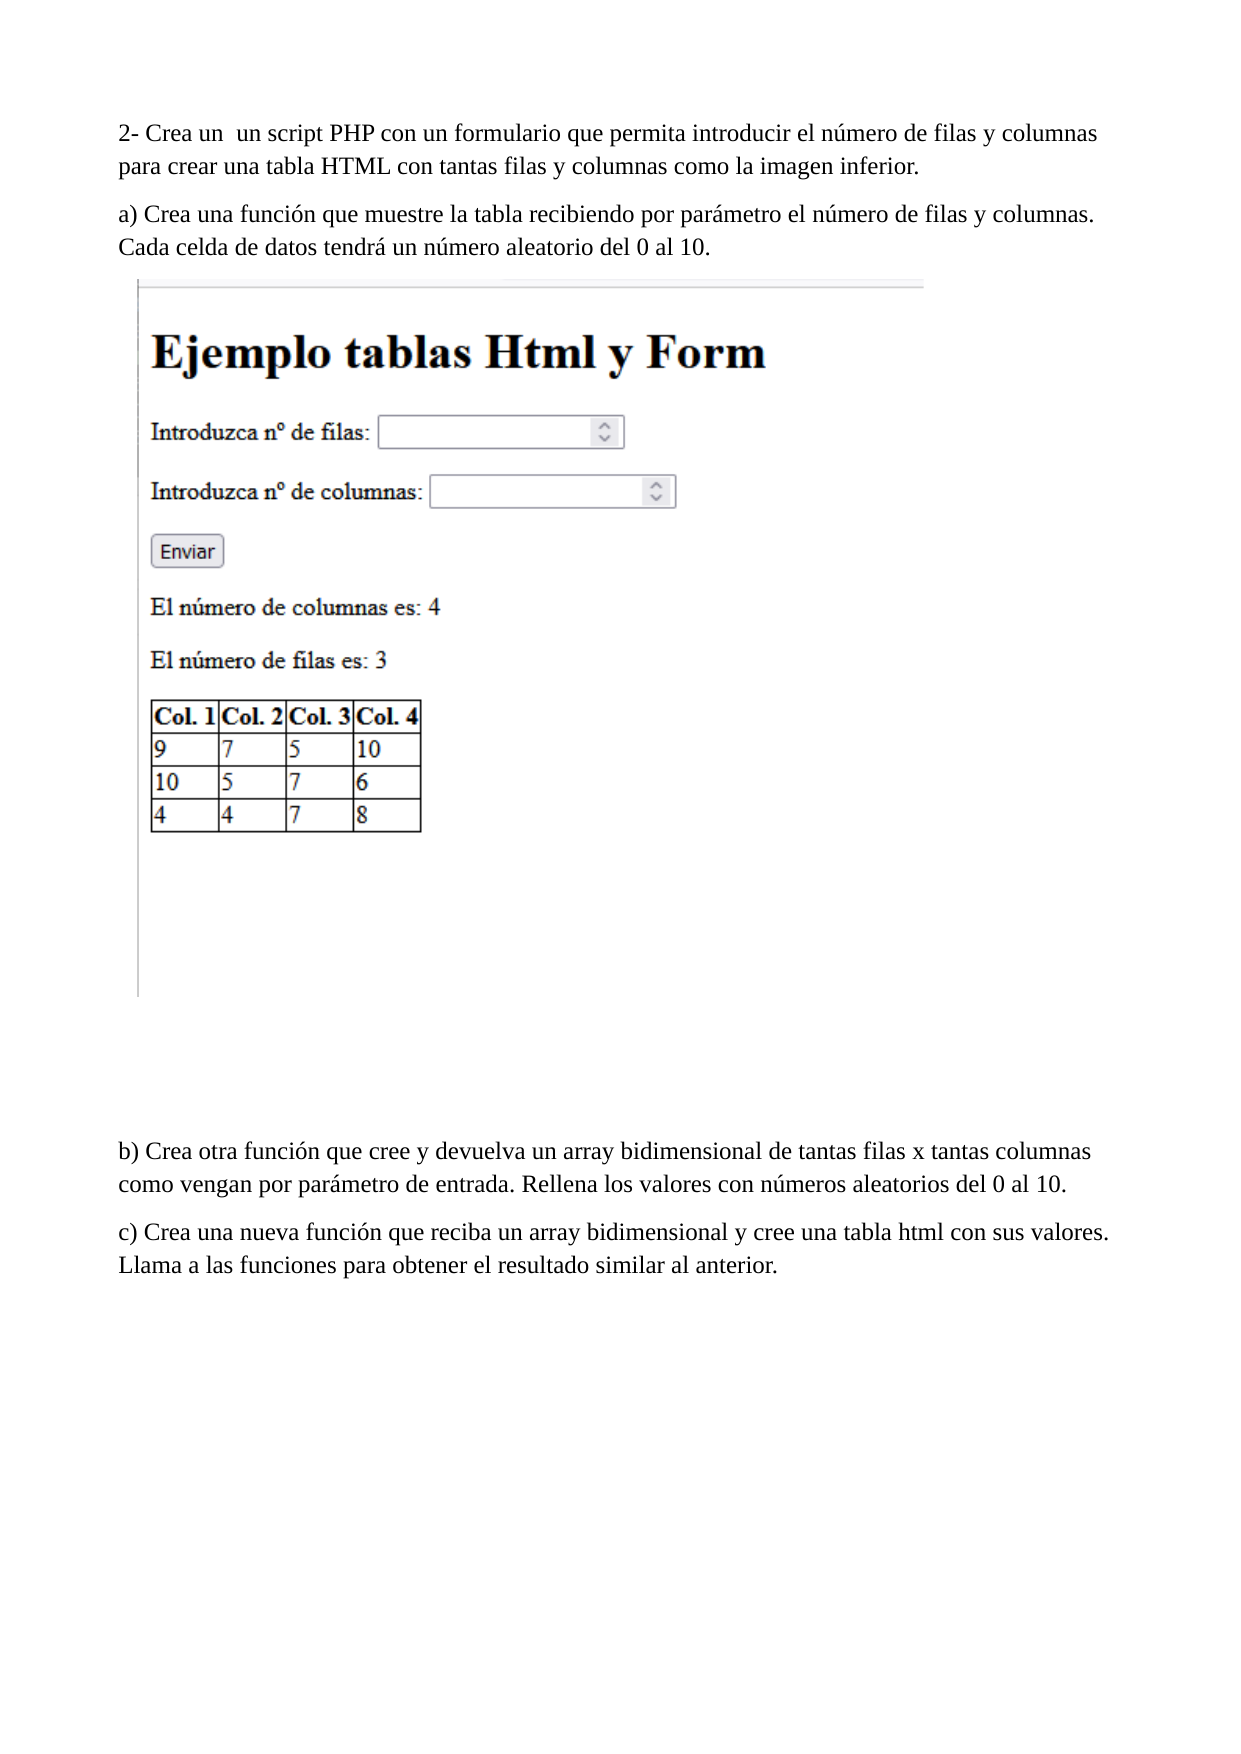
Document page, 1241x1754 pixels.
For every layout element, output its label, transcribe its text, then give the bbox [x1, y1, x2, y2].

text b) Crea otra función que cree y devuelva un array bidimensional de tantas filas x tantas columnas como vengan por parámetro de entrada. Rellena los valores con números aleatorios del 0 al 10. [118, 1136, 1122, 1198]
picture [137, 279, 924, 997]
text 2- Crea un un script PHP con un formulario que permita introducir el número de filas y columnas para crear una tabla HTML con tantas filas y columnas como la imagen inferior. [118, 118, 1122, 180]
text c) Crea una nueva función que reciba un array bidimensional y cree una tabla html con sus valores. Llama a las funciones para obtener el resultado similar al anterior. [118, 1217, 1122, 1279]
text a) Crea una función que muestre la tabla recibiendo por parámetro el número de filas y columnas. Cada celda de datos tendrá un número aleatorio del 0 al 10. [118, 199, 1122, 261]
